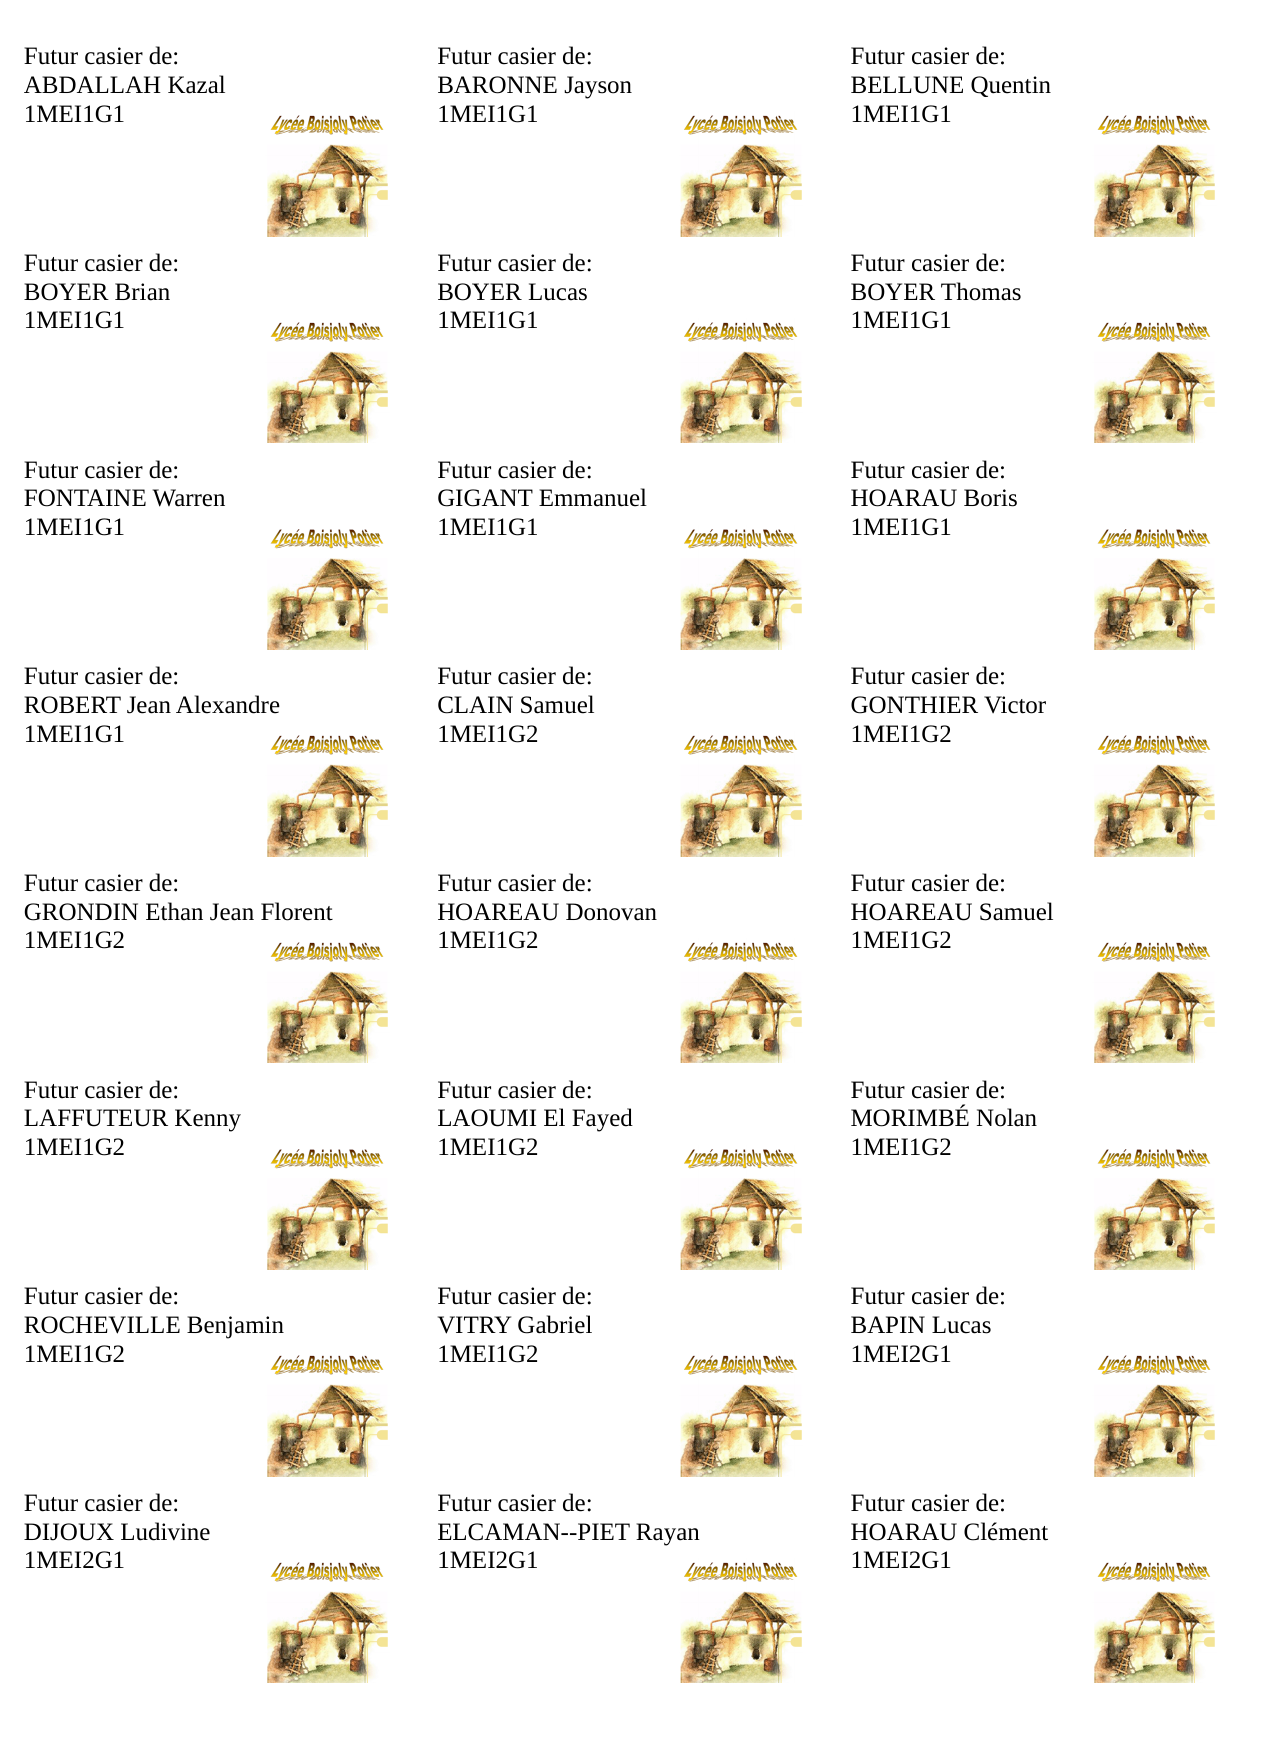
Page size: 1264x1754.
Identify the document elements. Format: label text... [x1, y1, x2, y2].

text BOYER Lucas [437, 277, 850, 306]
text HOAREAU Samuel [850, 897, 1264, 926]
picture [265, 318, 390, 443]
text ROBERT Jean Alexandre [24, 690, 437, 719]
picture [1092, 1351, 1217, 1477]
text Futur casier de: [24, 41, 437, 70]
picture [679, 1145, 803, 1270]
text HOAREAU Donovan [437, 897, 850, 926]
text Futur casier de: [437, 1075, 850, 1103]
picture [679, 318, 803, 443]
text BAPIN Lucas [850, 1310, 1264, 1339]
text 1MEI1G1 [24, 99, 437, 128]
picture [1092, 1145, 1217, 1270]
text Futur casier de: [24, 1488, 437, 1517]
text 1MEI1G2 [437, 1132, 850, 1161]
text 1MEI1G2 [850, 926, 1264, 954]
text 1MEI2G1 [437, 1546, 850, 1574]
text MORIMBÉ Nolan [850, 1103, 1264, 1132]
text 1MEI1G1 [24, 512, 437, 541]
text Futur casier de: [850, 1075, 1264, 1103]
text LAOUMI El Fayed [437, 1103, 850, 1132]
text Futur casier de: [850, 41, 1264, 70]
text Futur casier de: [437, 248, 850, 277]
picture [679, 938, 803, 1063]
text Futur casier de: [24, 1075, 437, 1103]
text VITRY Gabriel [437, 1310, 850, 1339]
text 1MEI1G1 [850, 306, 1264, 334]
picture [679, 1558, 803, 1683]
picture [679, 1351, 803, 1477]
text Futur casier de: [24, 868, 437, 897]
picture [265, 111, 390, 237]
picture [1092, 318, 1217, 443]
text Futur casier de: [850, 455, 1264, 483]
text Futur casier de: [24, 455, 437, 483]
text ELCAMAN--PIET Rayan [437, 1517, 850, 1546]
text Futur casier de: [850, 661, 1264, 690]
text Futur casier de: [850, 1488, 1264, 1517]
text DIJOUX Ludivine [24, 1517, 437, 1546]
picture [679, 525, 803, 650]
text HOARAU Clément [850, 1517, 1264, 1546]
text BOYER Thomas [850, 277, 1264, 306]
text 1MEI1G1 [24, 306, 437, 334]
text Futur casier de: [850, 1281, 1264, 1310]
text 1MEI1G1 [850, 99, 1264, 128]
text Futur casier de: [850, 248, 1264, 277]
text GIGANT Emmanuel [437, 483, 850, 512]
text 1MEI1G2 [24, 1339, 437, 1368]
picture [1092, 731, 1217, 857]
text Futur casier de: [24, 248, 437, 277]
text Futur casier de: [437, 1488, 850, 1517]
text 1MEI2G1 [24, 1546, 437, 1574]
text BELLUNE Quentin [850, 70, 1264, 99]
picture [1092, 111, 1217, 237]
text GRONDIN Ethan Jean Florent [24, 897, 437, 926]
text FONTAINE Warren [24, 483, 437, 512]
text Futur casier de: [24, 661, 437, 690]
text 1MEI1G1 [437, 99, 850, 128]
text 1MEI1G1 [437, 306, 850, 334]
picture [1092, 525, 1217, 650]
text 1MEI1G2 [850, 1132, 1264, 1161]
picture [679, 731, 803, 857]
text 1MEI1G2 [24, 926, 437, 954]
text 1MEI1G2 [24, 1132, 437, 1161]
text 1MEI1G1 [24, 719, 437, 748]
picture [679, 111, 803, 237]
picture [265, 525, 390, 650]
picture [1092, 1558, 1217, 1683]
text 1MEI1G1 [437, 512, 850, 541]
text 1MEI1G2 [437, 719, 850, 748]
text ROCHEVILLE Benjamin [24, 1310, 437, 1339]
text 1MEI1G2 [850, 719, 1264, 748]
text Futur casier de: [437, 868, 850, 897]
picture [265, 1351, 390, 1477]
text LAFFUTEUR Kenny [24, 1103, 437, 1132]
text CLAIN Samuel [437, 690, 850, 719]
text BARONNE Jayson [437, 70, 850, 99]
text ABDALLAH Kazal [24, 70, 437, 99]
text Futur casier de: [437, 41, 850, 70]
text GONTHIER Victor [850, 690, 1264, 719]
text Futur casier de: [437, 661, 850, 690]
text Futur casier de: [437, 1281, 850, 1310]
text Futur casier de: [437, 455, 850, 483]
picture [265, 938, 390, 1063]
text 1MEI2G1 [850, 1546, 1264, 1574]
picture [265, 1558, 390, 1683]
text Futur casier de: [24, 1281, 437, 1310]
picture [1092, 938, 1217, 1063]
text Futur casier de: [850, 868, 1264, 897]
text 1MEI1G2 [437, 1339, 850, 1368]
picture [265, 1145, 390, 1270]
text HOARAU Boris [850, 483, 1264, 512]
picture [265, 731, 390, 857]
text 1MEI1G1 [850, 512, 1264, 541]
text 1MEI2G1 [850, 1339, 1264, 1368]
text BOYER Brian [24, 277, 437, 306]
text 1MEI1G2 [437, 926, 850, 954]
